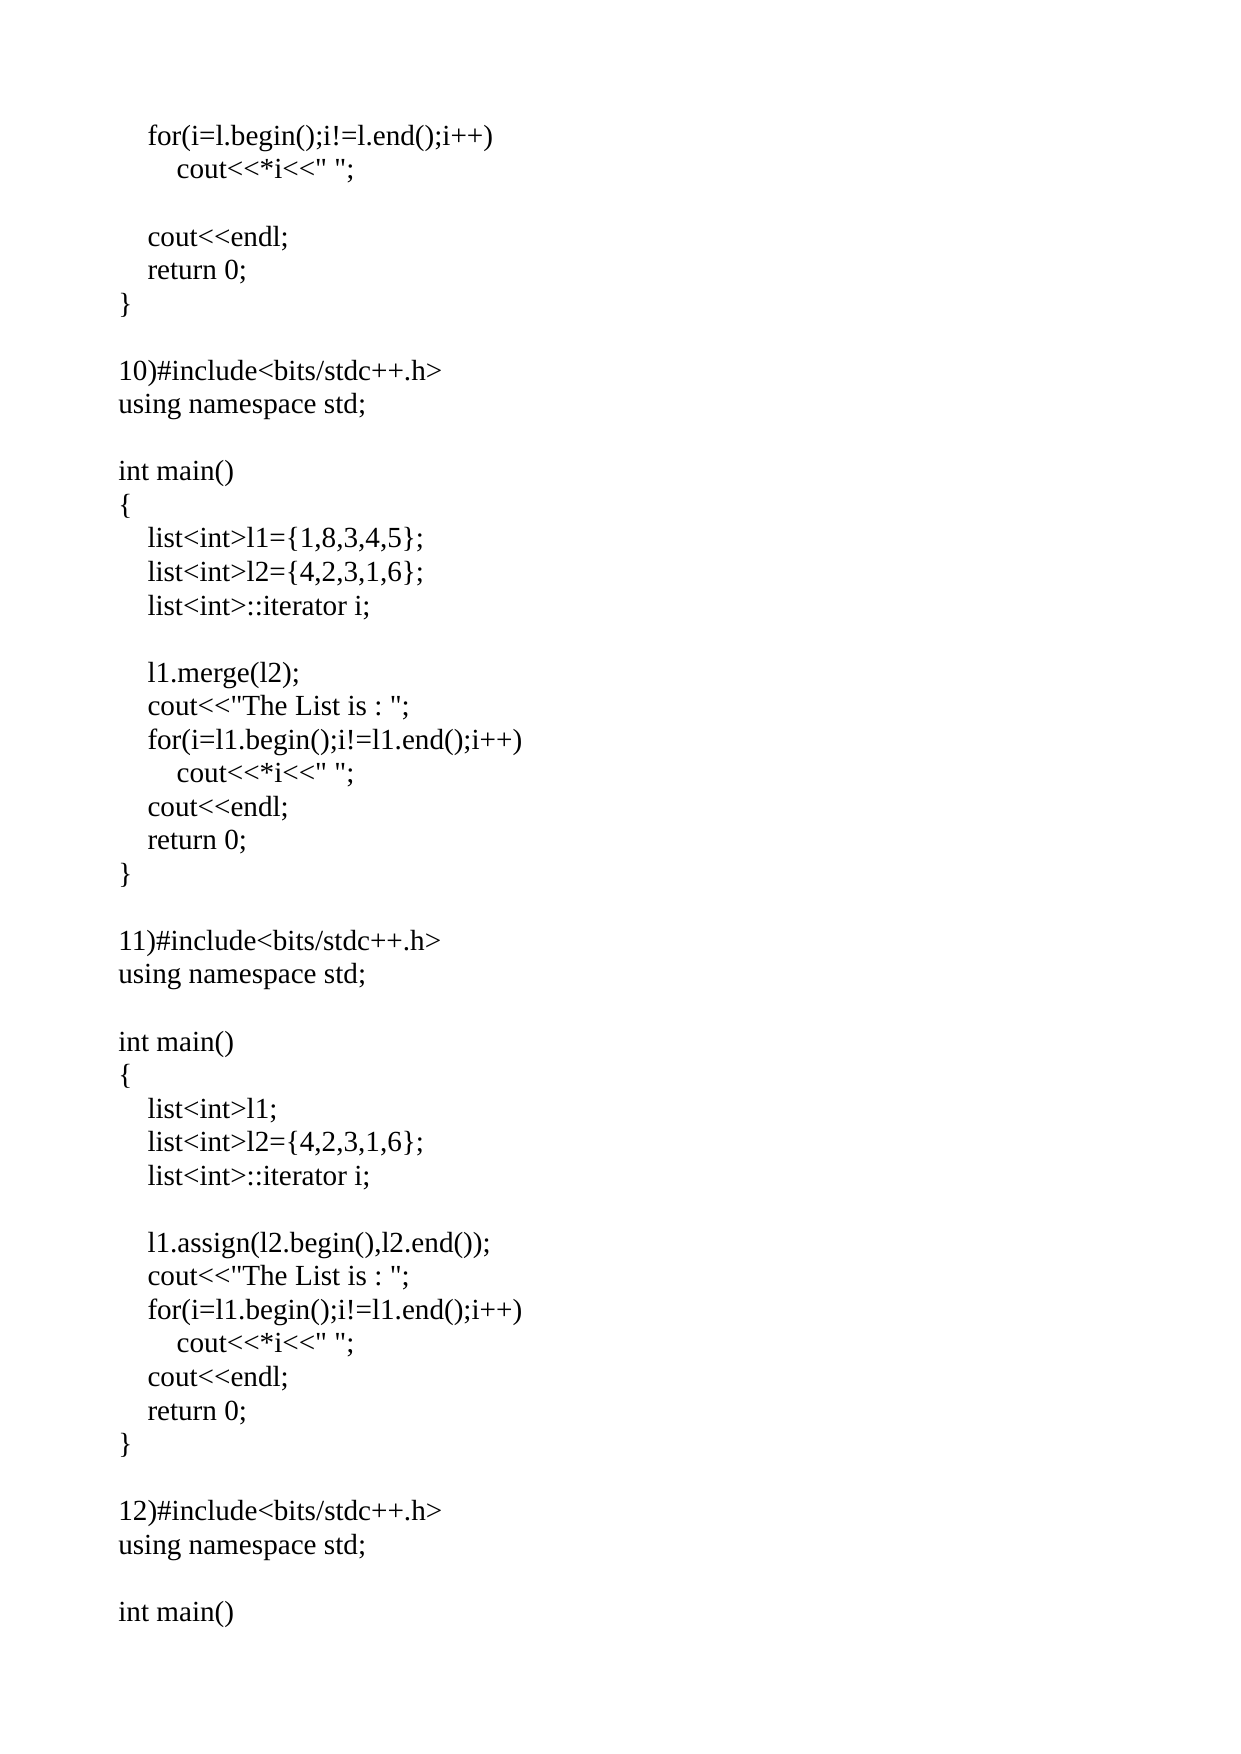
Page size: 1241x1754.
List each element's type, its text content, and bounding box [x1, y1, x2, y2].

text } [118, 286, 1122, 319]
text cout<<"The List is : "; [118, 1258, 1122, 1292]
text for(i=l1.begin();i!=l1.end();i++) [118, 1292, 1122, 1326]
text int main() [118, 1594, 1122, 1627]
text cout<<*i<<" "; [118, 1326, 1122, 1359]
text using namespace std; [118, 957, 1122, 990]
text return 0; [118, 252, 1122, 286]
text { [118, 1057, 1122, 1091]
text cout<<"The List is : "; [118, 688, 1122, 722]
text cout<<endl; [118, 789, 1122, 822]
text int main() [118, 453, 1122, 487]
text using namespace std; [118, 386, 1122, 420]
text list<int>l2={4,2,3,1,6}; [118, 554, 1122, 588]
text 12)#include<bits/stdc++.h> [118, 1493, 1122, 1527]
text list<int>l2={4,2,3,1,6}; [118, 1124, 1122, 1158]
text cout<<endl; [118, 219, 1122, 252]
text cout<<endl; [118, 1359, 1122, 1393]
text for(i=l1.begin();i!=l1.end();i++) [118, 722, 1122, 755]
text { [118, 487, 1122, 521]
text l1.assign(l2.begin(),l2.end()); [118, 1225, 1122, 1258]
text } [118, 1426, 1122, 1460]
text list<int>l1={1,8,3,4,5}; [118, 521, 1122, 554]
text 10)#include<bits/stdc++.h> [118, 353, 1122, 386]
text list<int>l1; [118, 1091, 1122, 1124]
text using namespace std; [118, 1527, 1122, 1560]
text for(i=l.begin();i!=l.end();i++) [118, 118, 1122, 152]
text } [118, 856, 1122, 889]
text cout<<*i<<" "; [118, 152, 1122, 185]
text cout<<*i<<" "; [118, 755, 1122, 789]
text return 0; [118, 822, 1122, 856]
text list<int>::iterator i; [118, 1158, 1122, 1191]
text int main() [118, 1024, 1122, 1057]
text list<int>::iterator i; [118, 588, 1122, 621]
text l1.merge(l2); [118, 655, 1122, 688]
text return 0; [118, 1393, 1122, 1426]
text 11)#include<bits/stdc++.h> [118, 923, 1122, 957]
